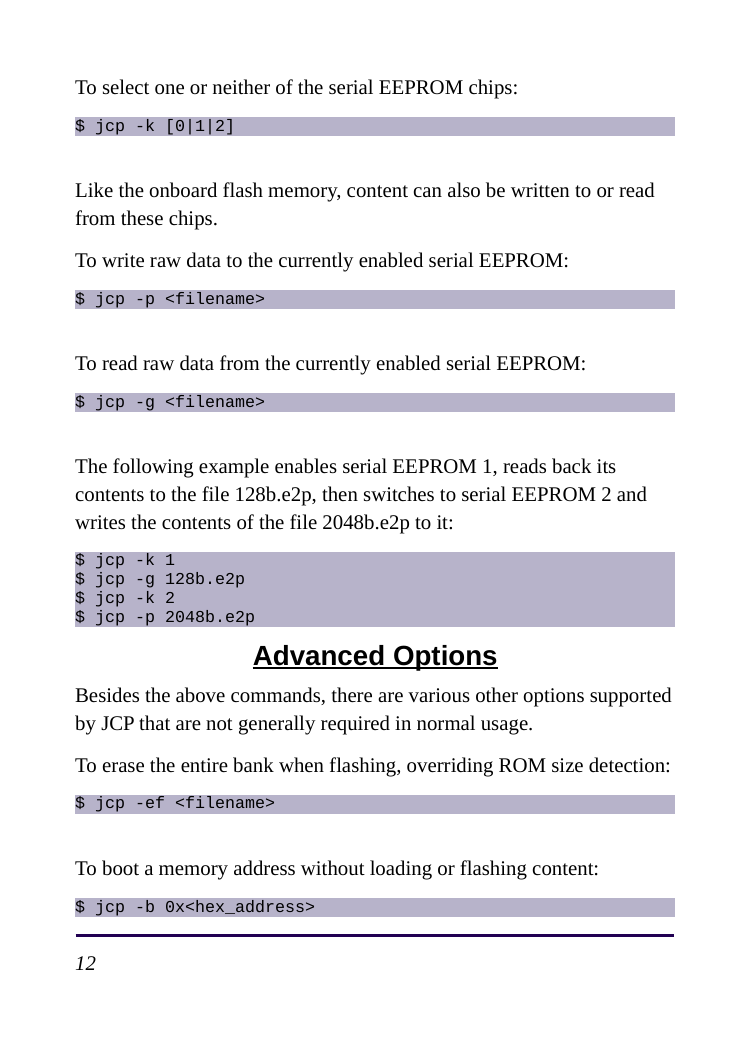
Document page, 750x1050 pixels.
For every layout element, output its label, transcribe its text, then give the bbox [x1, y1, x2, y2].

text The following example enables serial EEPROM 1, reads back its contents to the file 128b.e2p, then switches to serial EEPROM 2 and writes the contents of the file 2048b.e2p to it: [75, 454, 675, 534]
text Besides the above commands, there are various other options supported by JCP that are not generally required in normal usage. [75, 683, 675, 735]
text $ jcp -k [0|1|2] [75, 117, 675, 136]
text $ jcp -g 128b.e2p [75, 571, 675, 589]
text $ jcp -p 2048b.e2p [75, 608, 675, 627]
text $ jcp -p <filename> [75, 290, 675, 309]
text To boot a memory address without loading or flashing content: [75, 856, 675, 880]
text To select one or neither of the serial EEPROM chips: [75, 75, 675, 99]
text $ jcp -b 0x<hex_address> [75, 898, 675, 917]
text $ jcp -k 1 [75, 552, 675, 571]
text $ jcp -g <filename> [75, 393, 675, 412]
text To erase the entire bank when flashing, overriding ROM size detection: [75, 753, 675, 777]
text $ jcp -ef <filename> [75, 795, 675, 814]
text Like the onboard flash memory, content can also be written to or read from these chips. [75, 178, 675, 230]
subtitle Advanced Options [75, 639, 675, 671]
text To read raw data from the currently enabled serial EEPROM: [75, 351, 675, 375]
text To write raw data to the currently enabled serial EEPROM: [75, 248, 675, 272]
text $ jcp -k 2 [75, 589, 675, 608]
